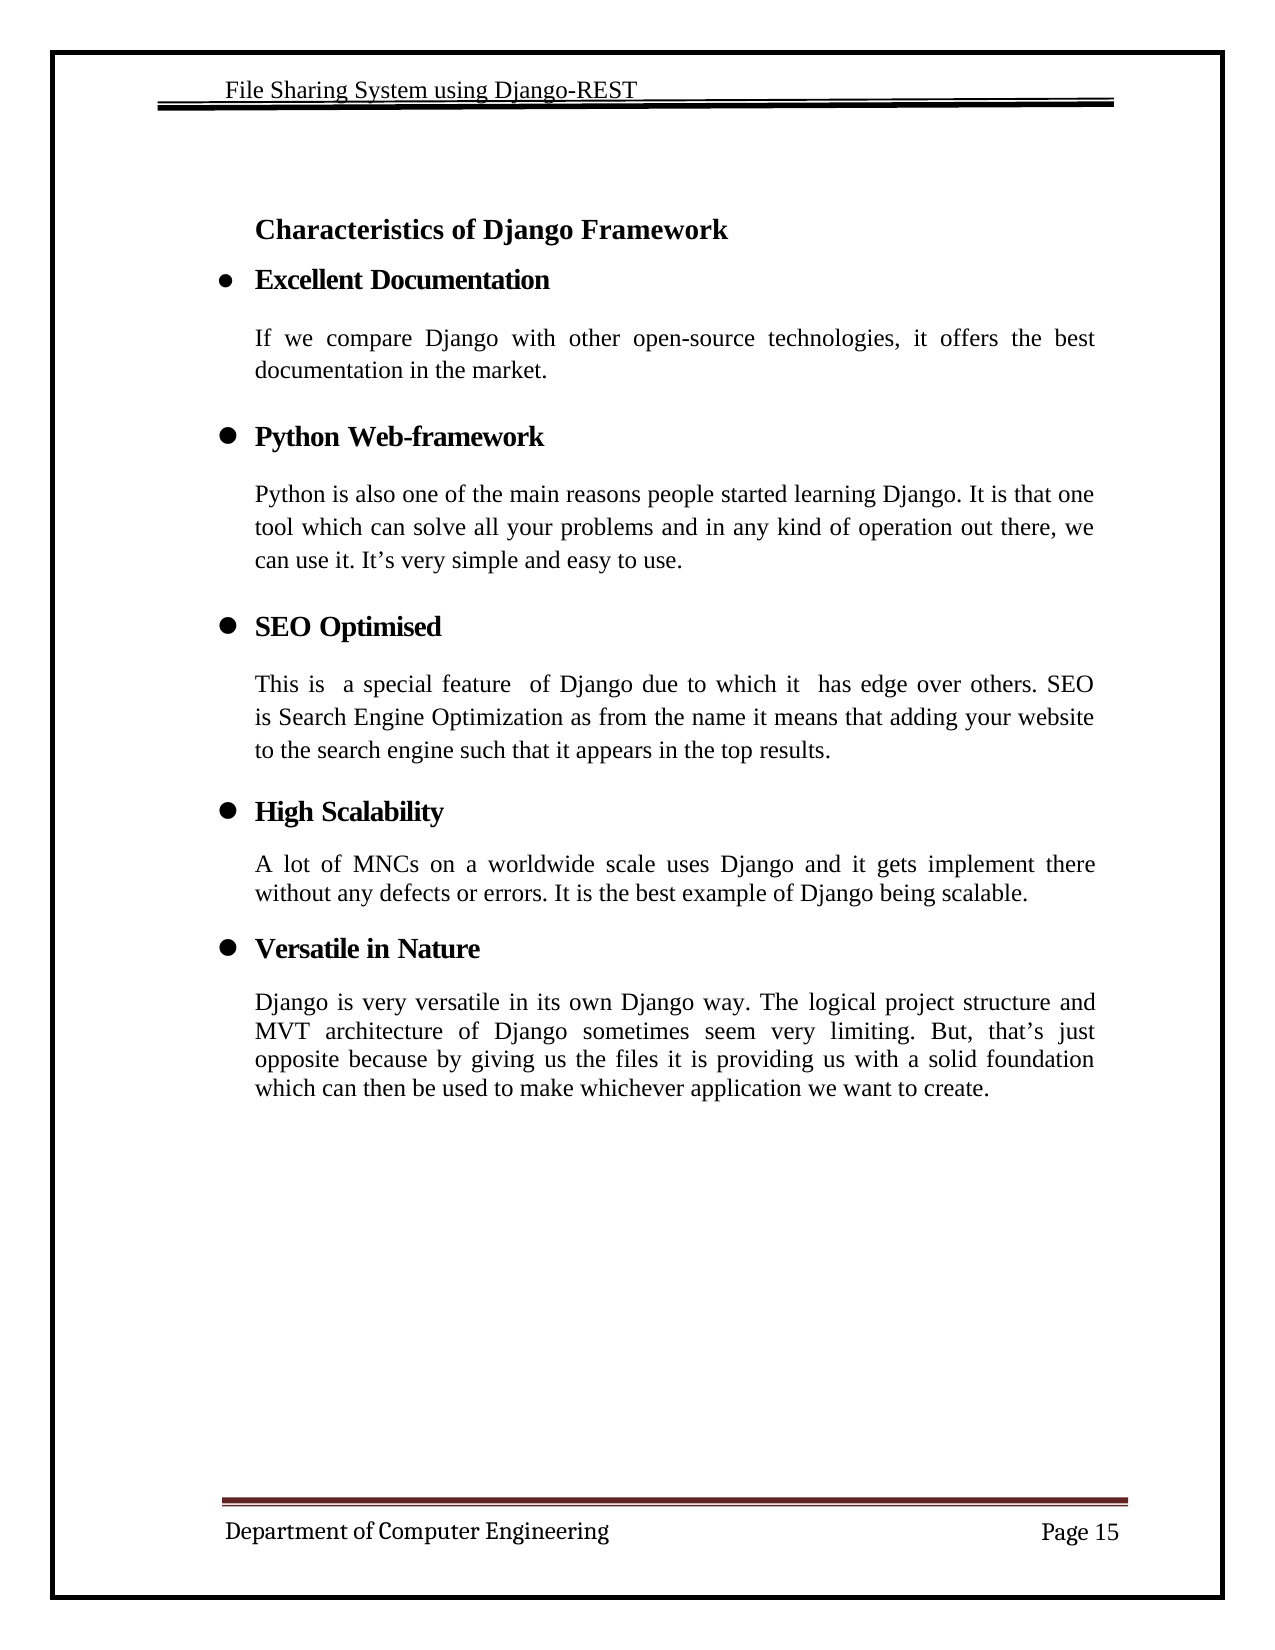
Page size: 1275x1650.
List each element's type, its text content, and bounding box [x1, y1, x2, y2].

subtitle Python Web-framework [217, 419, 1148, 452]
subtitle High Scalability [217, 794, 1148, 827]
text File Sharing System using Django-REST [225, 75, 1148, 104]
text Characteristics of Django Framework [254, 212, 1148, 245]
text Python is also one of the main reasons people started learning Django. It is that one tool which can solve all your problems and in any kind of operation out there, we can use it. It’s very simple and easy to use. [254, 479, 1096, 574]
text A lot of MNCs on a worldwide scale uses Django and it gets implement there without any defects or errors. It is the best example of Django being scalable. [254, 849, 1096, 907]
text Django is very versatile in its own Django way. The logical project structure and MVT architecture of Django sometimes seem very limiting. But, that’s just opposite because by giving us the files it is providing us with a solid foundation which can then be used to make whichever application we want to create. [254, 987, 1096, 1102]
subtitle Versatile in Nature [217, 932, 1148, 965]
text This is a special feature of Django due to which it has edge over others. SEO is Search Engine Optimization as from the name it means that adding your website to the search engine such that it appears in the top results. [254, 669, 1096, 764]
text If we compare Django with other open-source technologies, it offers the best documentation in the market. [254, 323, 1096, 384]
subtitle SEO Optimised [217, 609, 1148, 642]
list Excellent Documentation [217, 262, 1148, 296]
